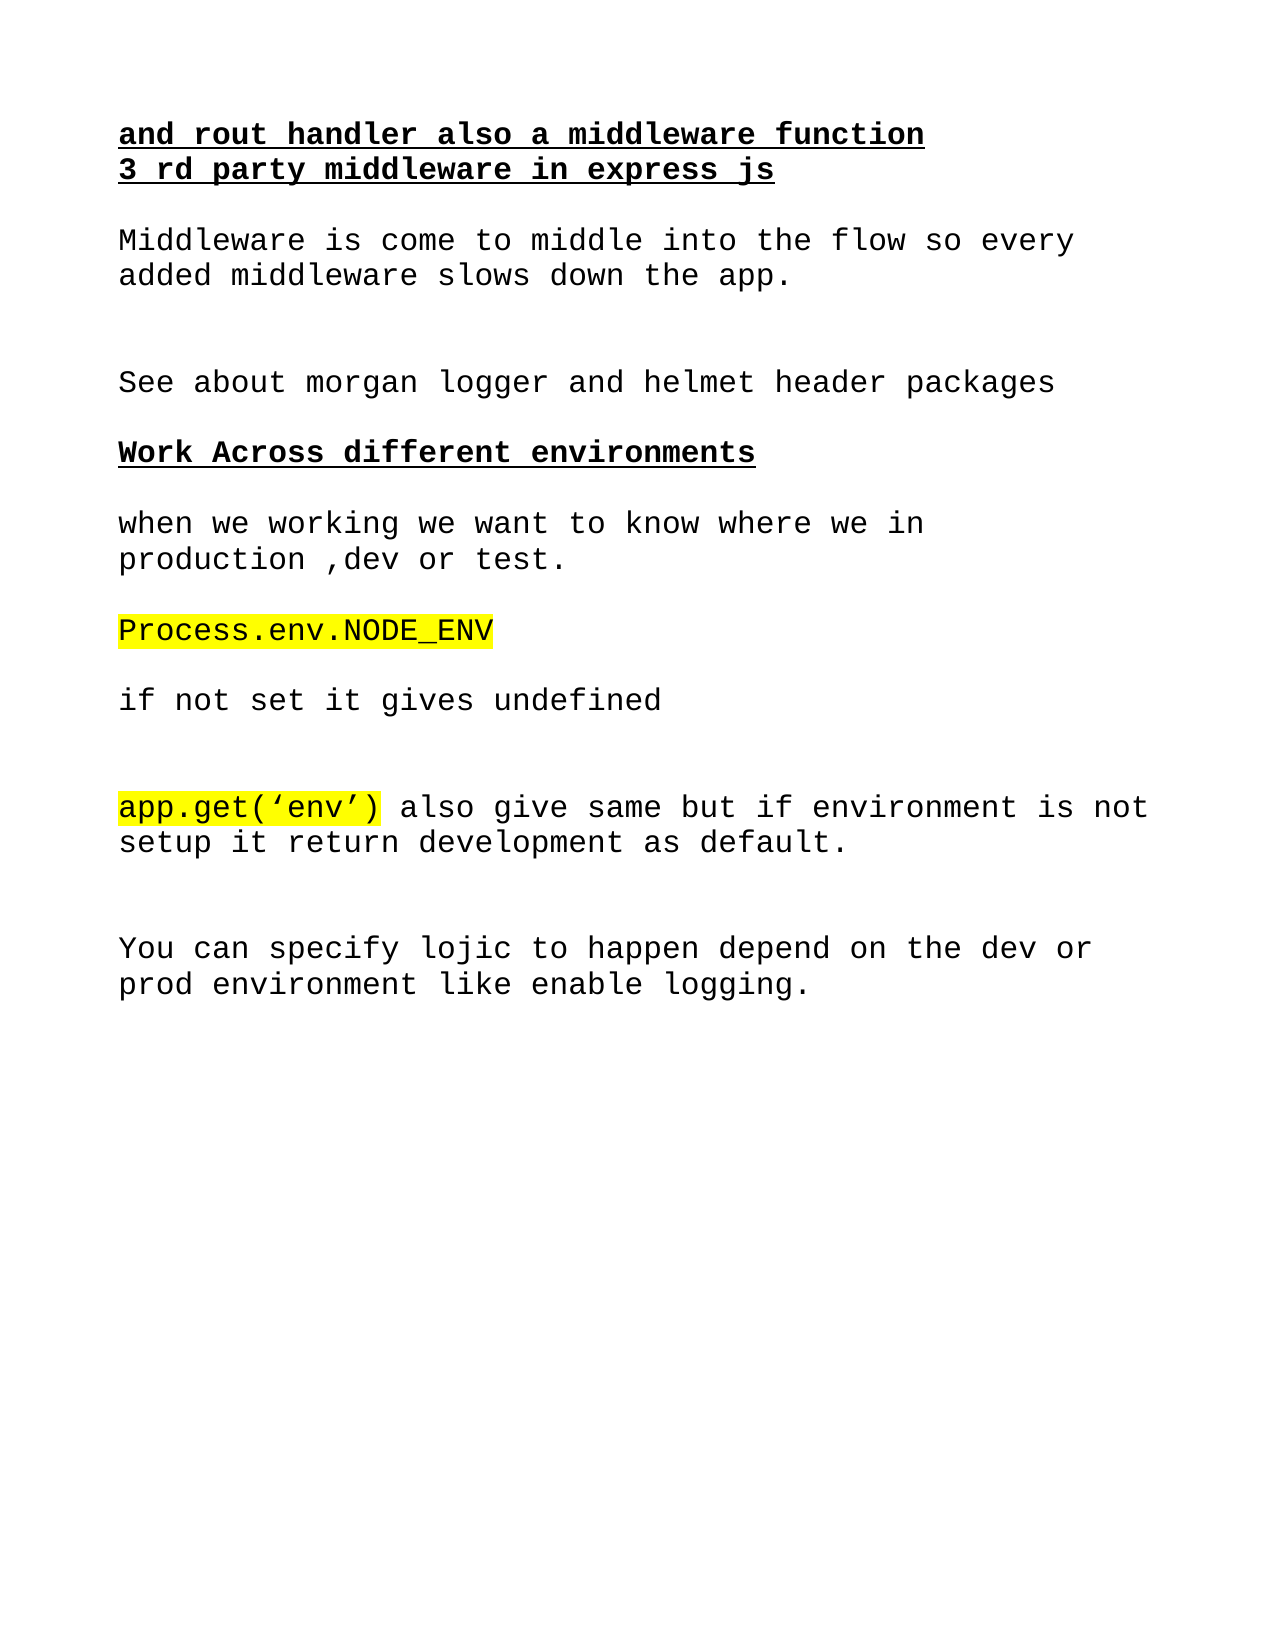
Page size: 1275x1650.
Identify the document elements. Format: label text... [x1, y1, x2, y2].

text Middleware is come to middle into the flow so every added middleware slows down the app. [118, 224, 1157, 295]
text You can specify lojic to happen depend on the dev or prod environment like enable logging. [118, 933, 1157, 1003]
text Work Across different environments [118, 437, 1157, 472]
text if not set it gives undefined [118, 685, 1157, 720]
text Process.env.NODE_ENV [118, 614, 1157, 649]
text production ,dev or test. [118, 543, 1157, 578]
text app.get(‘env’) also give same but if environment is not setup it return development as default. [118, 791, 1157, 862]
text 3 rd party middleware in express js [118, 153, 1157, 189]
text See about morgan logger and helmet header packages [118, 366, 1157, 401]
text and rout handler also a middleware function [118, 118, 1157, 153]
text when we working we want to know where we in [118, 508, 1157, 543]
